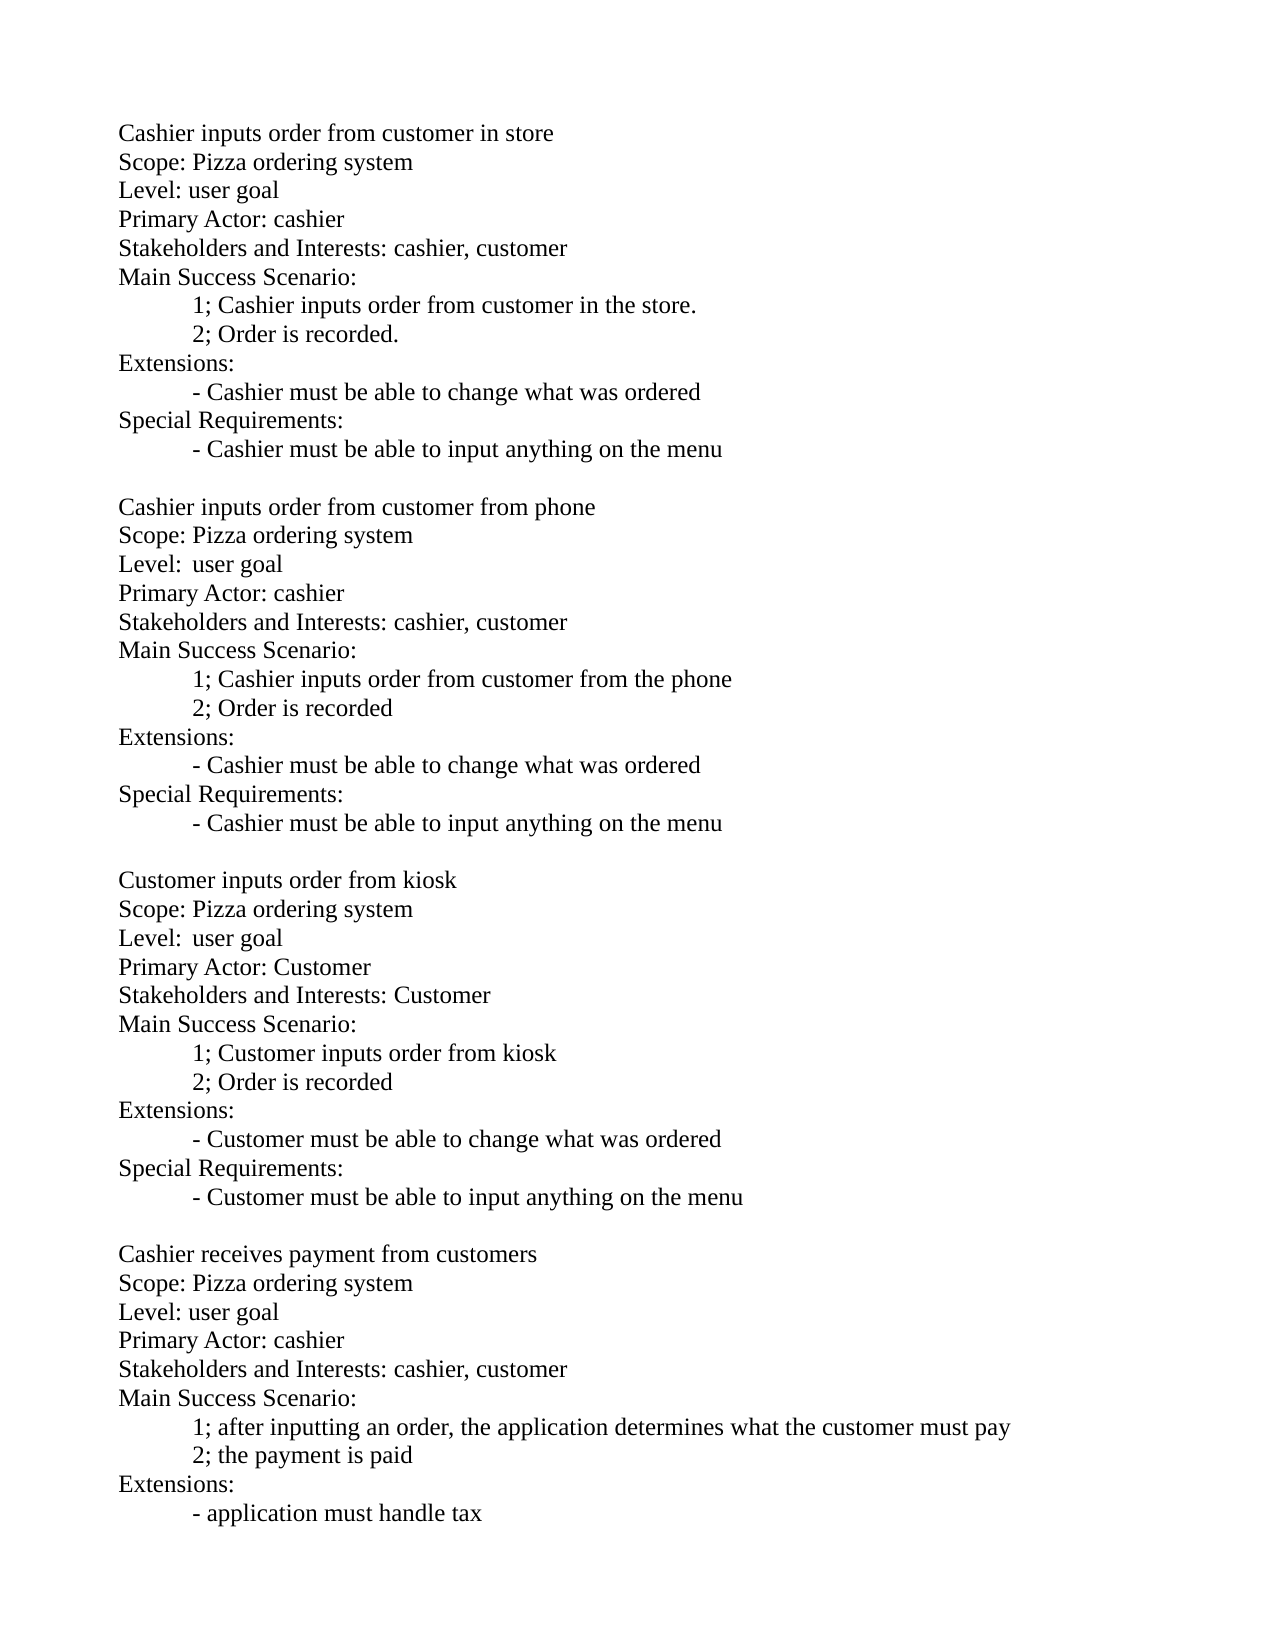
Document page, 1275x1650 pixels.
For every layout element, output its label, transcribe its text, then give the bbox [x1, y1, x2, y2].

text Main Success Scenario: [118, 1383, 1157, 1412]
text Primary Actor: cashier [118, 1326, 1157, 1354]
text Extensions: [118, 1469, 1157, 1498]
text Extensions: [118, 348, 1157, 377]
text Scope: Pizza ordering system [118, 147, 1157, 176]
text 2; Order is recorded [118, 693, 1157, 722]
text Extensions: [118, 1096, 1157, 1124]
text Main Success Scenario: [118, 1009, 1157, 1038]
text Primary Actor: cashier [118, 204, 1157, 233]
text Cashier receives payment from customers [118, 1239, 1157, 1268]
text Level: user goal [118, 549, 1157, 578]
text 2; the payment is paid [118, 1441, 1157, 1469]
text Special Requirements: [118, 1153, 1157, 1182]
text 1; Customer inputs order from kiosk [118, 1038, 1157, 1067]
text - application must handle tax [118, 1498, 1157, 1527]
text 1; Cashier inputs order from customer from the phone [118, 664, 1157, 693]
text Scope: Pizza ordering system [118, 894, 1157, 923]
text Customer inputs order from kiosk [118, 866, 1157, 894]
text Main Success Scenario: [118, 262, 1157, 291]
text Level: user goal [118, 923, 1157, 952]
text Level: user goal [118, 1297, 1157, 1326]
text Stakeholders and Interests: cashier, customer [118, 607, 1157, 636]
text Special Requirements: [118, 406, 1157, 434]
text Main Success Scenario: [118, 636, 1157, 664]
text - Cashier must be able to input anything on the menu [118, 808, 1157, 837]
text Scope: Pizza ordering system [118, 1268, 1157, 1297]
text 1; after inputting an order, the application determines what the customer must pay [118, 1412, 1157, 1441]
text - Customer must be able to input anything on the menu [118, 1182, 1157, 1211]
text Cashier inputs order from customer in store [118, 118, 1157, 147]
text - Cashier must be able to change what was ordered [118, 751, 1157, 779]
text 1; Cashier inputs order from customer in the store. [118, 291, 1157, 319]
text Scope: Pizza ordering system [118, 521, 1157, 549]
text Level: user goal [118, 176, 1157, 204]
text 2; Order is recorded. [118, 319, 1157, 348]
text - Cashier must be able to input anything on the menu [118, 434, 1157, 463]
text Cashier inputs order from customer from phone [118, 492, 1157, 521]
text Special Requirements: [118, 779, 1157, 808]
text Primary Actor: Customer [118, 952, 1157, 981]
text Extensions: [118, 722, 1157, 751]
text Stakeholders and Interests: Customer [118, 981, 1157, 1009]
text - Customer must be able to change what was ordered [118, 1124, 1157, 1153]
text 2; Order is recorded [118, 1067, 1157, 1096]
text Stakeholders and Interests: cashier, customer [118, 1354, 1157, 1383]
text - Cashier must be able to change what was ordered [118, 377, 1157, 406]
text Stakeholders and Interests: cashier, customer [118, 233, 1157, 262]
text Primary Actor: cashier [118, 578, 1157, 607]
